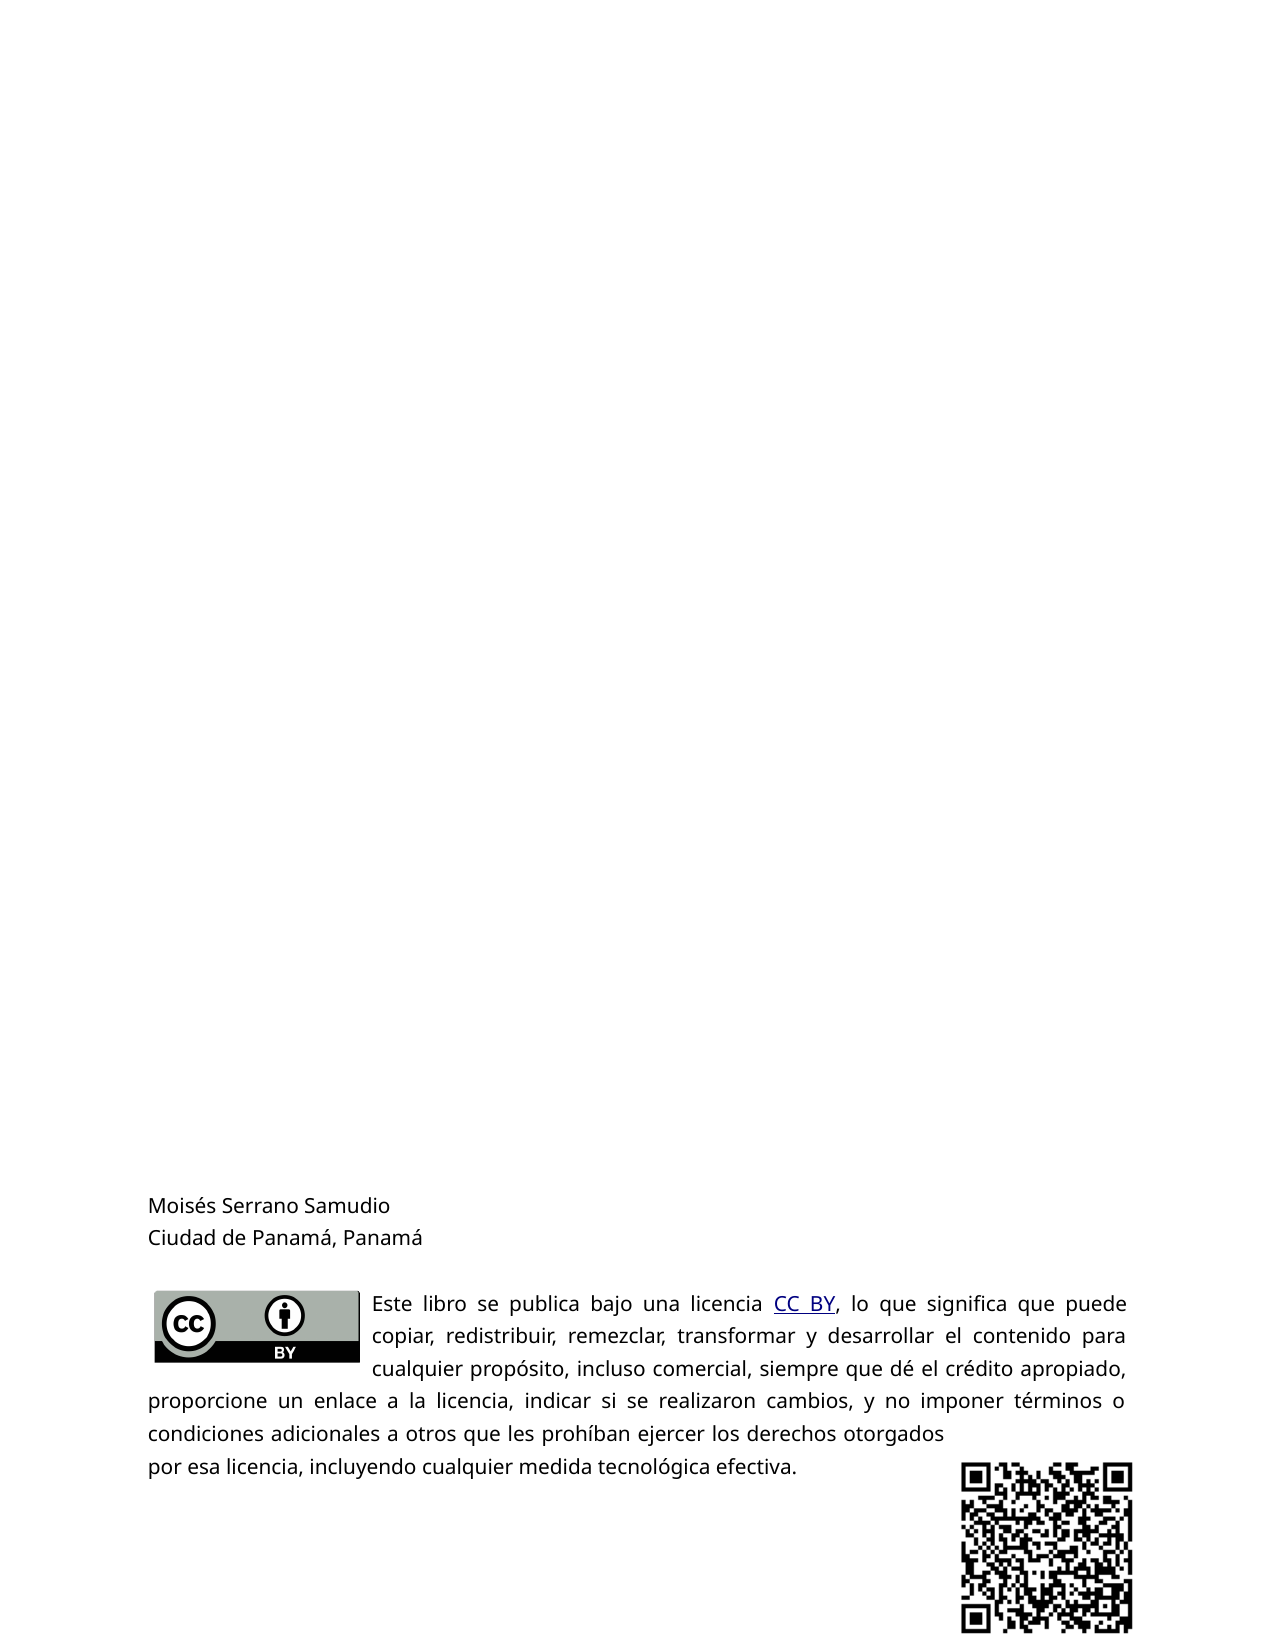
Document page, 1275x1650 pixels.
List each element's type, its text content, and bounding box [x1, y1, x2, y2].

text Ciudad de Panamá, Panamá [148, 1223, 1127, 1252]
picture [154, 1290, 360, 1363]
text Este libro se publica bajo una licencia CC BY, lo que significa que puede copiar, redistribuir, remezclar, transformar y desarrollar el contenido para cualquier propósito, incluso comercial, siempre que dé el crédito apropiado, proporcione un enlace a la licencia, indicar si se realizaron cambios, y no imponer términos o condiciones adicionales a otros que les prohíban ejercer los derechos otorgados por esa licencia, incluyendo cualquier medida tecnológica efectiva. [148, 1289, 1127, 1480]
text Moisés Serrano Samudio [148, 1191, 1127, 1219]
picture [945, 1446, 1149, 1650]
